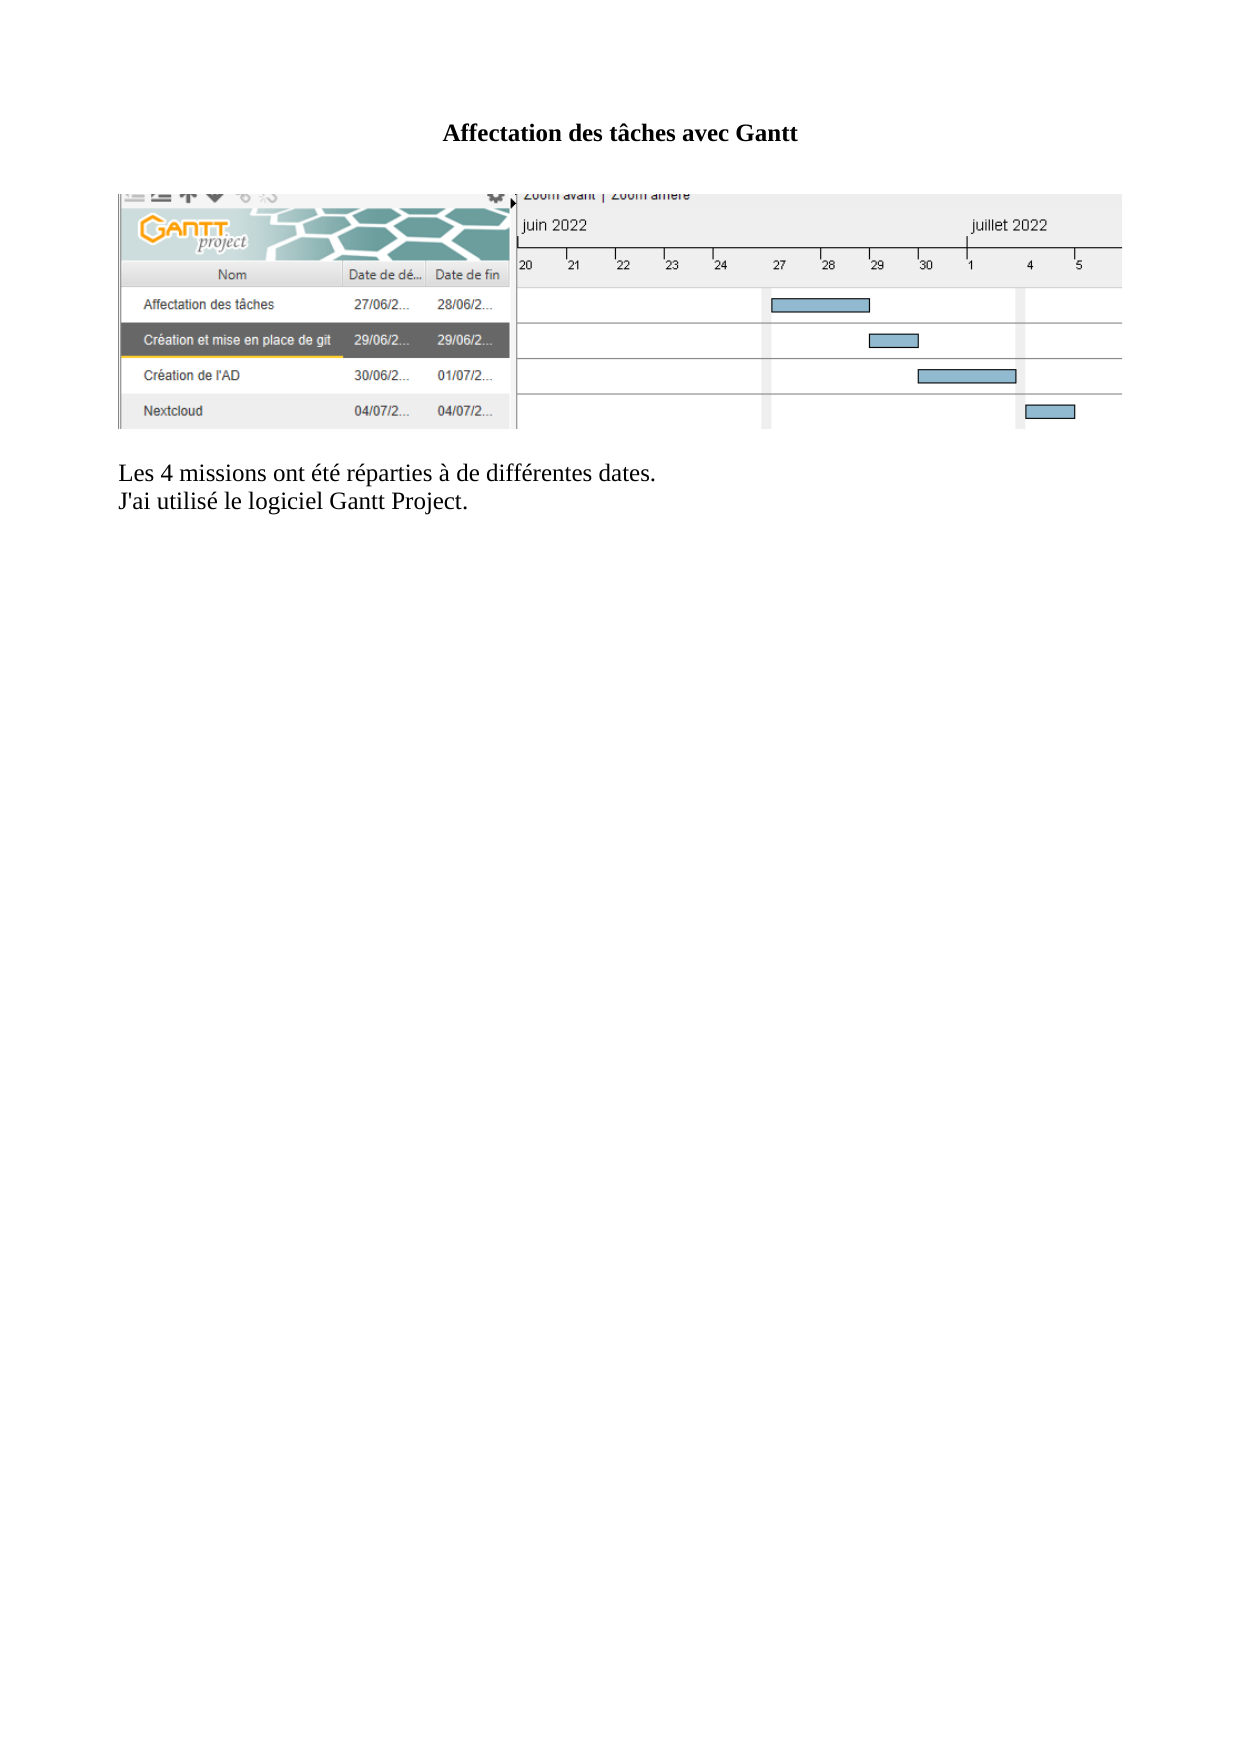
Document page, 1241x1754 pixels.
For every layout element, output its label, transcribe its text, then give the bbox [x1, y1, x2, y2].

text J'ai utilisé le logiciel Gantt Project. [118, 486, 1122, 515]
text Les 4 missions ont été réparties à de différentes dates. [118, 458, 1122, 486]
text Affectation des tâches avec Gantt [118, 118, 1122, 147]
picture [118, 194, 1123, 429]
